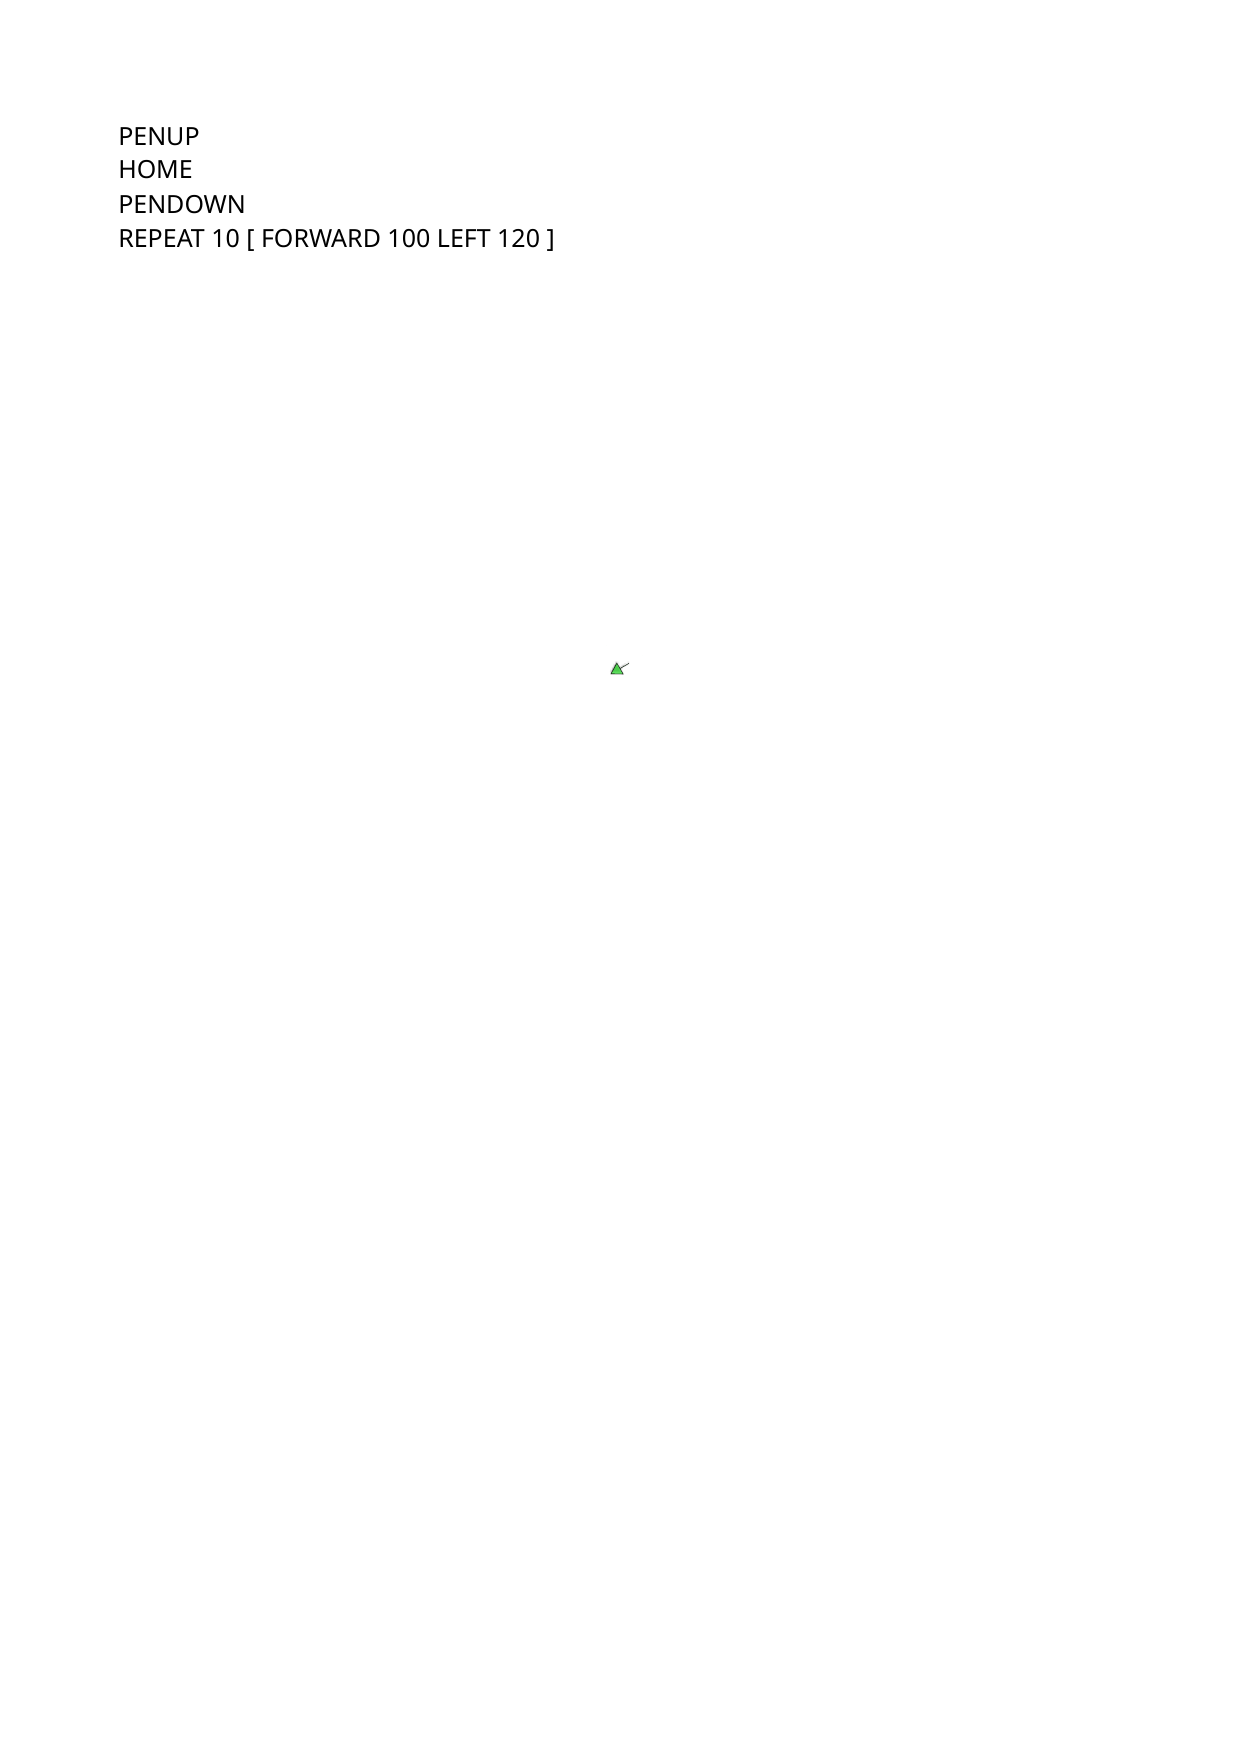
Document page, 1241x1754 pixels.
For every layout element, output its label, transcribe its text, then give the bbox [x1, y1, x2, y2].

text PENDOWN [118, 186, 1122, 220]
text HOME [118, 152, 1122, 186]
text REPEAT 10 [ FORWARD 100 LEFT 120 ] [118, 220, 1122, 254]
text PENUP [118, 118, 1122, 152]
